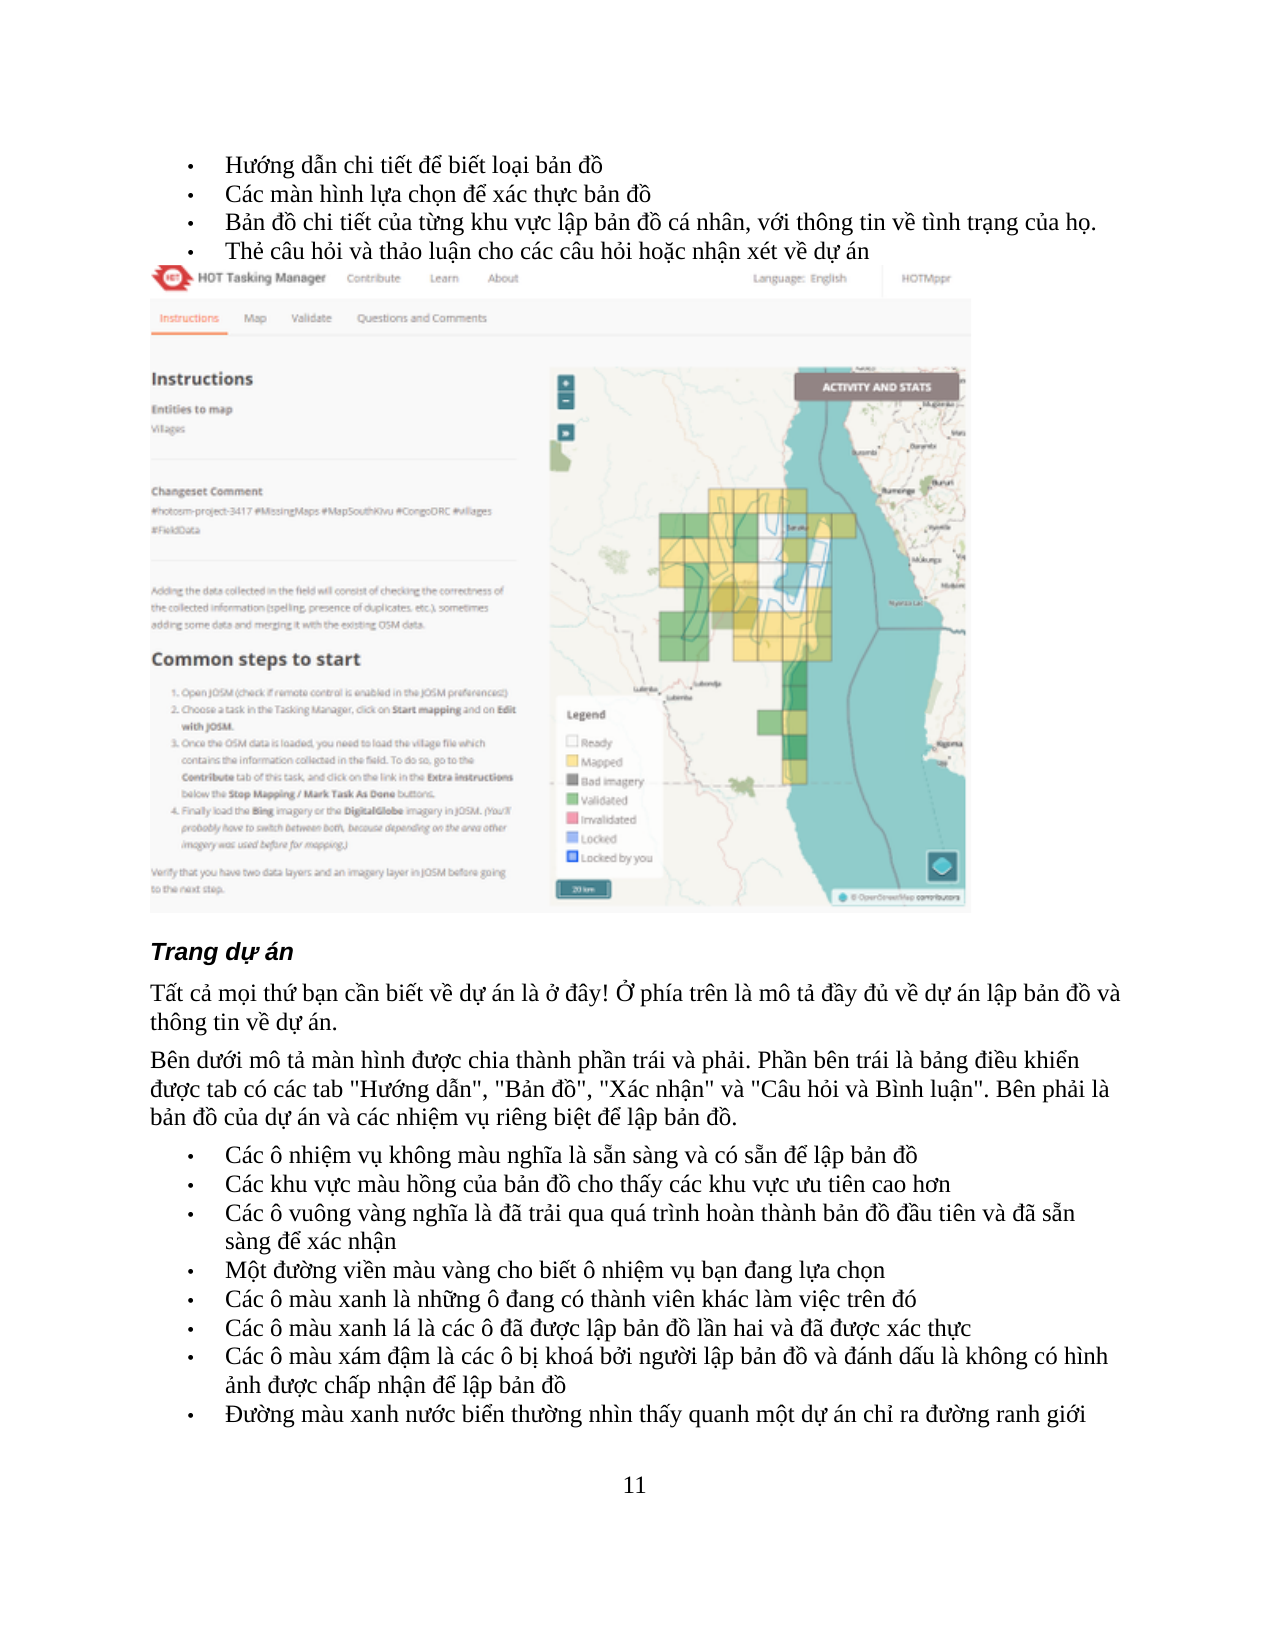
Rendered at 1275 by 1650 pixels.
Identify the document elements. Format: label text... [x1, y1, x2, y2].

list Thẻ câu hỏi và thảo luận cho các câu hỏi hoặc nhận xét về dự án [187, 236, 1125, 265]
list Một đường viền màu vàng cho biết ô nhiệm vụ bạn đang lựa chọn [187, 1255, 1125, 1284]
list Các khu vực màu hồng của bản đồ cho thấy các khu vực ưu tiên cao hơn [187, 1169, 1125, 1198]
list Các ô màu xanh lá là các ô đã được lập bản đồ lần hai và đã được xác thực [187, 1313, 1125, 1341]
list Các ô màu xám đậm là các ô bị khoá bởi người lập bản đồ và đánh dấu là không có hình ảnh được chấp nhận để lập bản đồ [187, 1341, 1125, 1399]
list Các ô nhiệm vụ không màu nghĩa là sẵn sàng và có sẵn để lập bản đồ [187, 1140, 1125, 1169]
list Đường màu xanh nước biển thường nhìn thấy quanh một dự án chỉ ra đường ranh giới [187, 1399, 1125, 1428]
list Các ô màu xanh là những ô đang có thành viên khác làm việc trên đó [187, 1284, 1125, 1313]
text Tất cả mọi thứ bạn cần biết về dự án là ở đây! Ở phía trên là mô tả đầy đủ về dự án lập bản đồ và thông tin về dự án. [150, 978, 1125, 1036]
list Các ô vuông vàng nghĩa là đã trải qua quá trình hoàn thành bản đồ đầu tiên và đã sẵn sàng để xác nhận [187, 1198, 1125, 1255]
list Các màn hình lựa chọn để xác thực bản đồ [187, 179, 1125, 207]
subtitle Trang dự án [150, 937, 1125, 966]
text Bên dưới mô tả màn hình được chia thành phần trái và phải. Phần bên trái là bảng điều khiển được tab có các tab "Hướng dẫn", "Bản đồ", "Xác nhận" và "Câu hỏi và Bình luận". Bên phải là bản đồ của dự án và các nhiệm vụ riêng biệt để lập bản đồ. [150, 1045, 1125, 1131]
picture [150, 265, 972, 913]
list Bản đồ chi tiết của từng khu vực lập bản đồ cá nhân, với thông tin về tình trạng của họ. [187, 207, 1125, 236]
list Hướng dẫn chi tiết để biết loại bản đồ [187, 150, 1125, 179]
